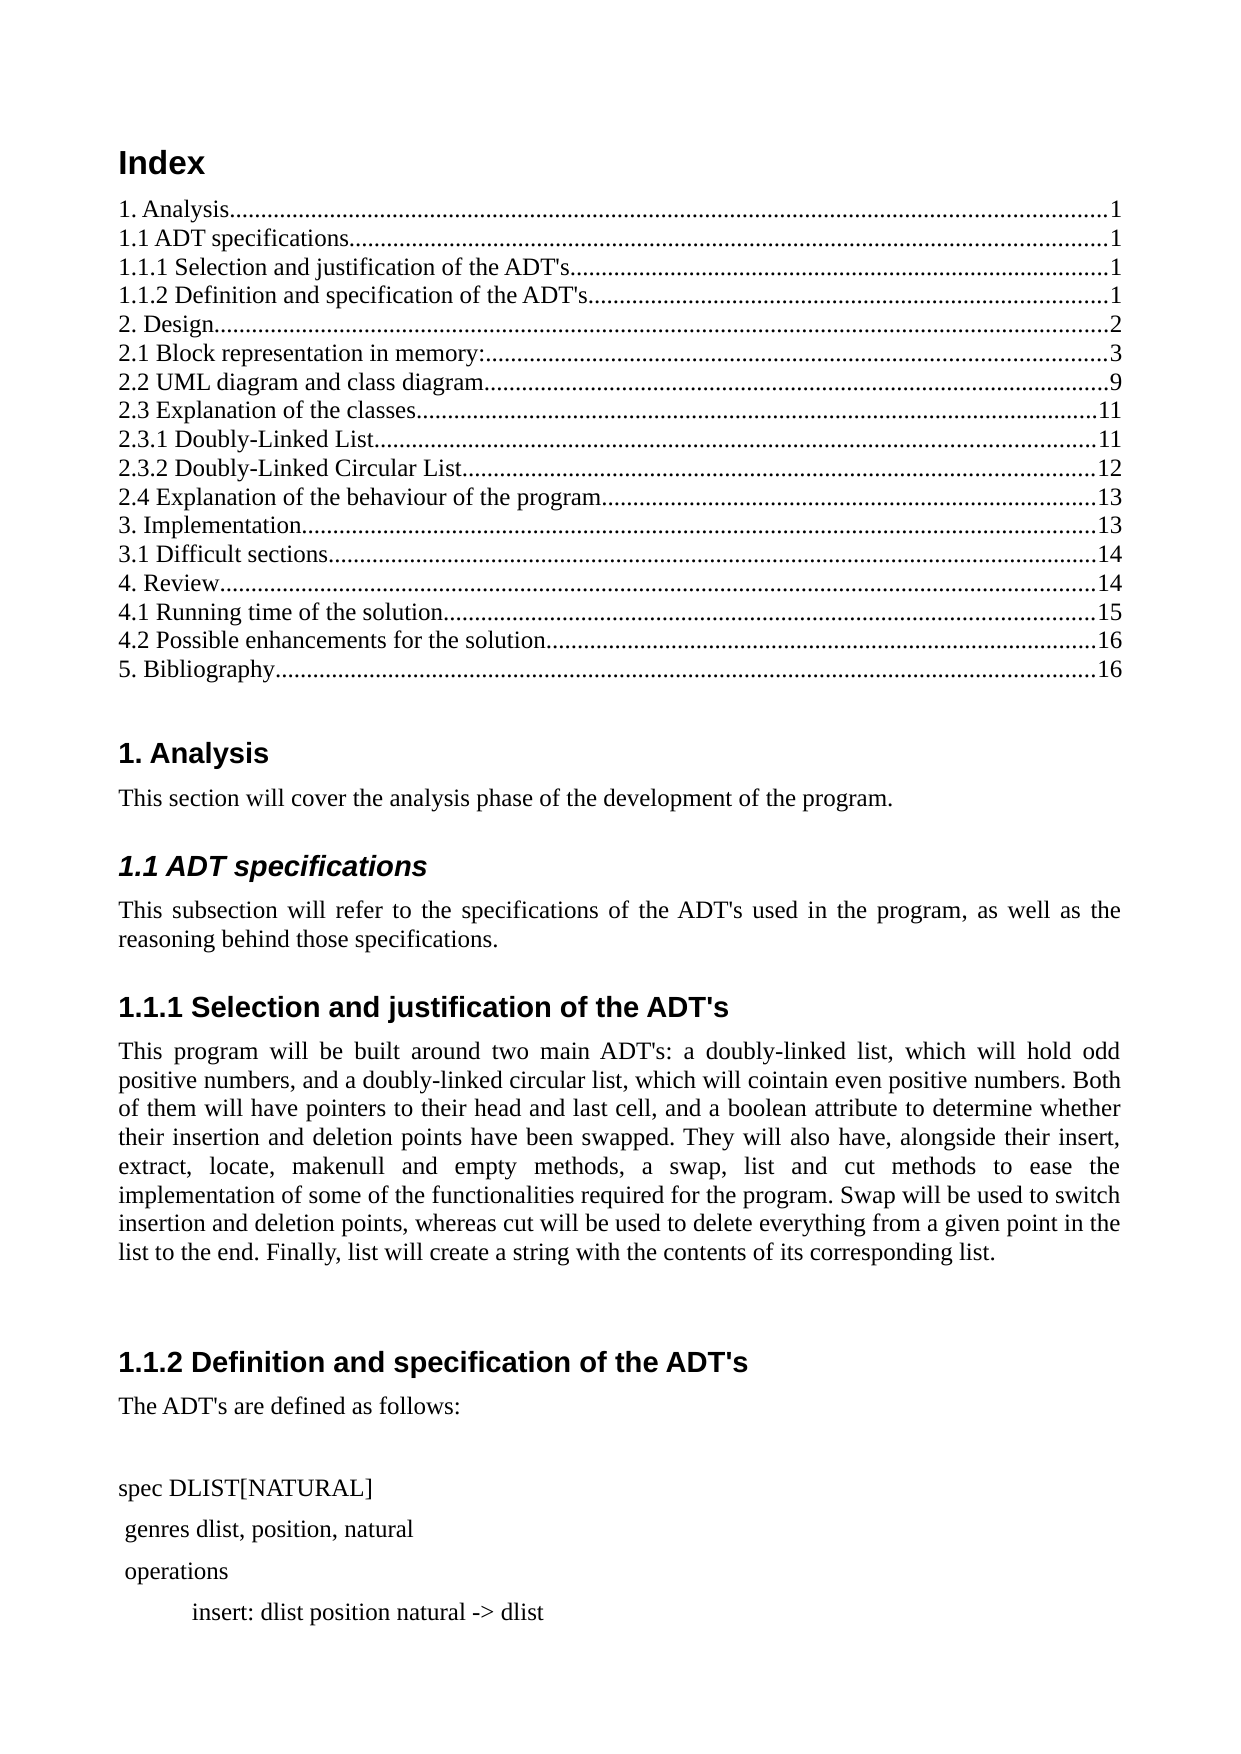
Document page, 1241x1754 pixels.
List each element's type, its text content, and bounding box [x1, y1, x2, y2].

subtitle 1.1.2 Definition and specification of the ADT's [118, 1345, 1122, 1378]
text 3. Implementation 13 [118, 510, 1122, 539]
text 1.1.2 Definition and specification of the ADT's 1 [118, 280, 1122, 309]
text 4.1 Running time of the solution 15 [118, 597, 1122, 625]
text The ADT's are defined as follows: [118, 1391, 1122, 1419]
text 2.1 Block representation in memory: 3 [118, 338, 1122, 367]
text 4.2 Possible enhancements for the solution 16 [118, 625, 1122, 654]
subtitle 1. Analysis [118, 737, 1122, 770]
text 1.1 ADT specifications 1 [118, 223, 1122, 252]
text genres dlist, position, natural [118, 1514, 1122, 1543]
text This subsection will refer to the specifications of the ADT's used in the program, as well as the reasoning behind those specifications. [118, 895, 1122, 952]
text 1. Analysis 1 [118, 194, 1122, 223]
subtitle Index [118, 143, 1122, 182]
text 3.1 Difficult sections 14 [118, 539, 1122, 568]
subtitle 1.1.1 Selection and justification of the ADT's [118, 990, 1122, 1023]
text spec DLIST[NATURAL] [118, 1473, 1122, 1502]
text 2.2 UML diagram and class diagram 9 [118, 367, 1122, 395]
text 2.4 Explanation of the behaviour of the program 13 [118, 482, 1122, 510]
text 5. Bibliography 16 [118, 654, 1122, 683]
text 1.1.1 Selection and justification of the ADT's 1 [118, 252, 1122, 280]
text 2.3.1 Doubly-Linked List 11 [118, 424, 1122, 453]
text insert: dlist position natural -> dlist [118, 1597, 1122, 1626]
text This program will be built around two main ADT's: a doubly-linked list, which will hold odd positive numbers, and a doubly-linked circular list, which will cointain even positive numbers. Both of them will have pointers to their head and last cell, and a boolean attribute to determine whether their insertion and deletion points have been swapped. They will also have, alongside their insert, extract, locate, makenull and empty methods, a swap, list and cut methods to ease the implementation of some of the functionalities required for the program. Swap will be used to switch insertion and deletion points, whereas cut will be used to delete everything from a given point in the list to the end. Finally, list will create a string with the contents of its corresponding list. [118, 1036, 1122, 1266]
text 2.3 Explanation of the classes 11 [118, 395, 1122, 424]
text 2.3.2 Doubly-Linked Circular List 12 [118, 453, 1122, 482]
text operations [118, 1556, 1122, 1584]
subtitle 1.1 ADT specifications [118, 849, 1122, 882]
text 4. Review 14 [118, 568, 1122, 597]
text This section will cover the analysis phase of the development of the program. [118, 783, 1122, 811]
text 2. Design 2 [118, 309, 1122, 338]
